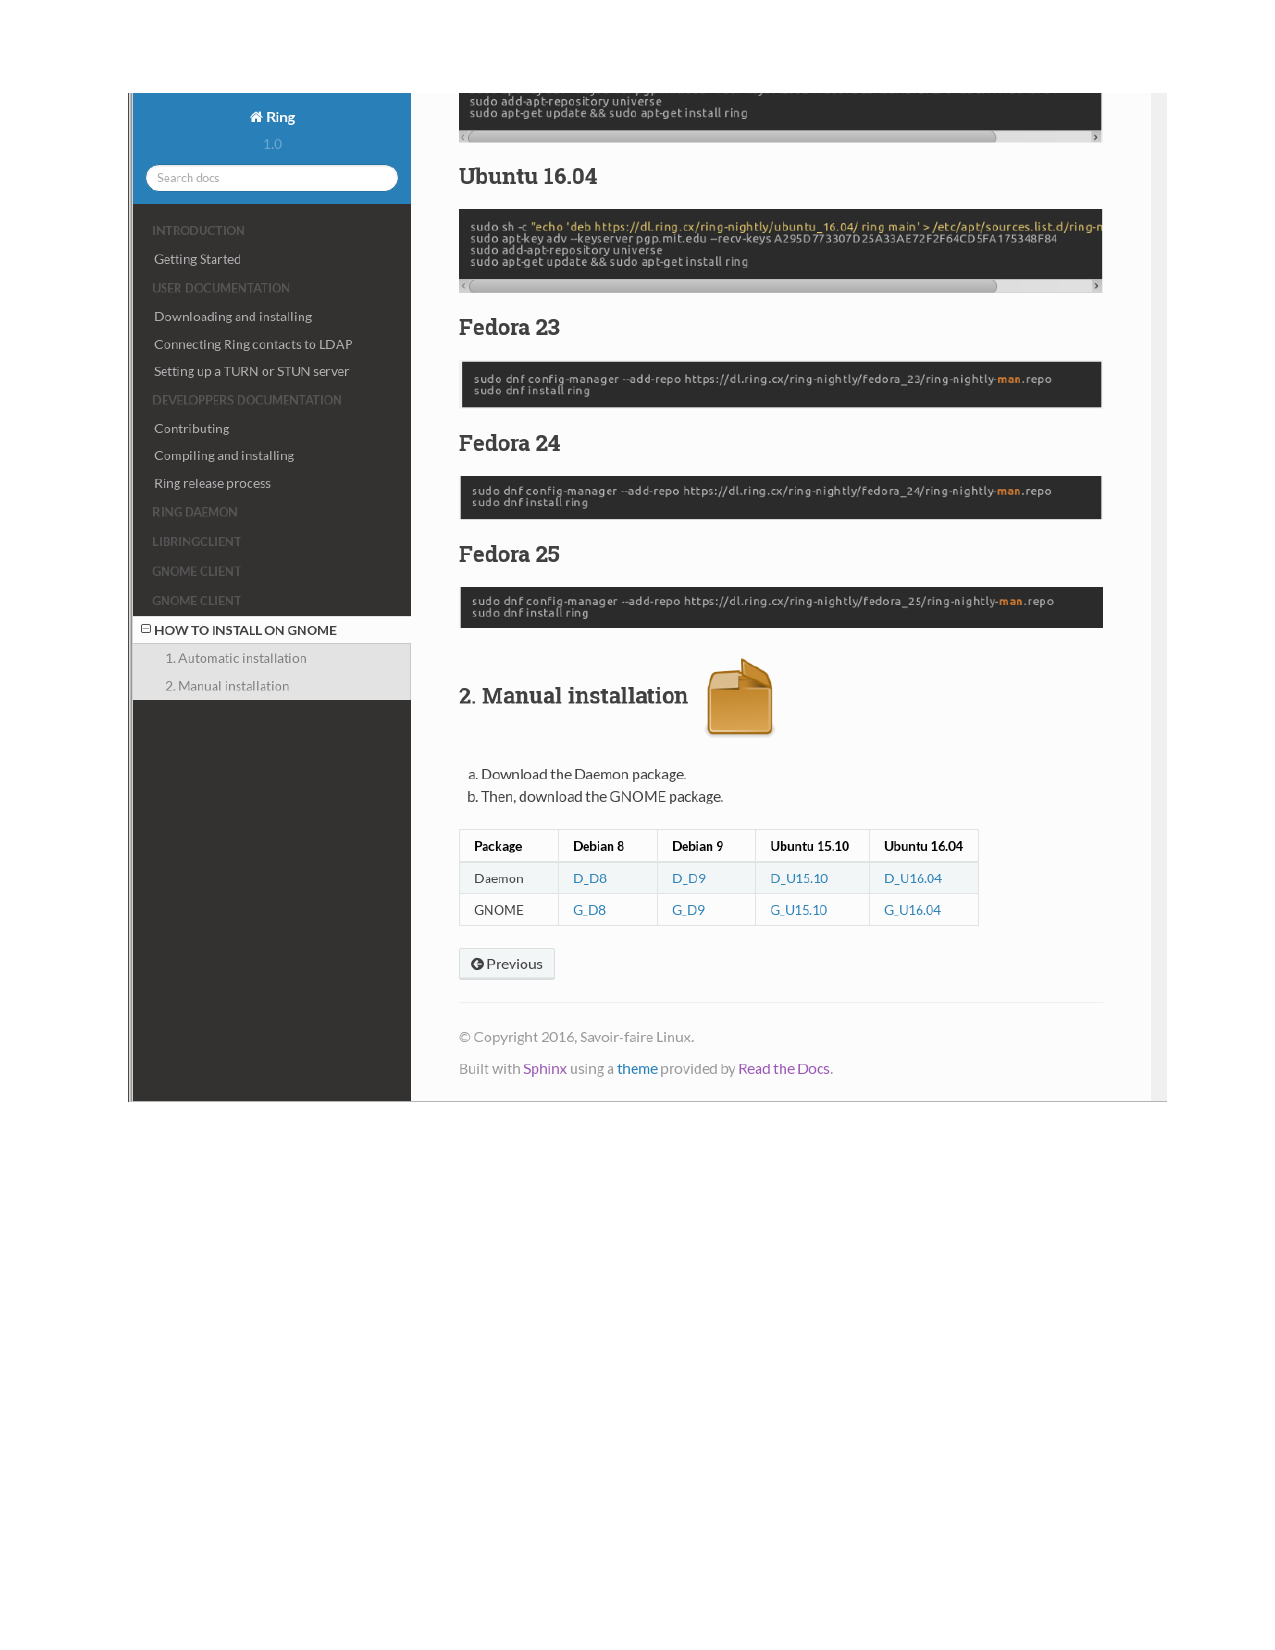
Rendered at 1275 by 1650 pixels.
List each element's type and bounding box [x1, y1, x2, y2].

picture [128, 93, 1167, 1102]
